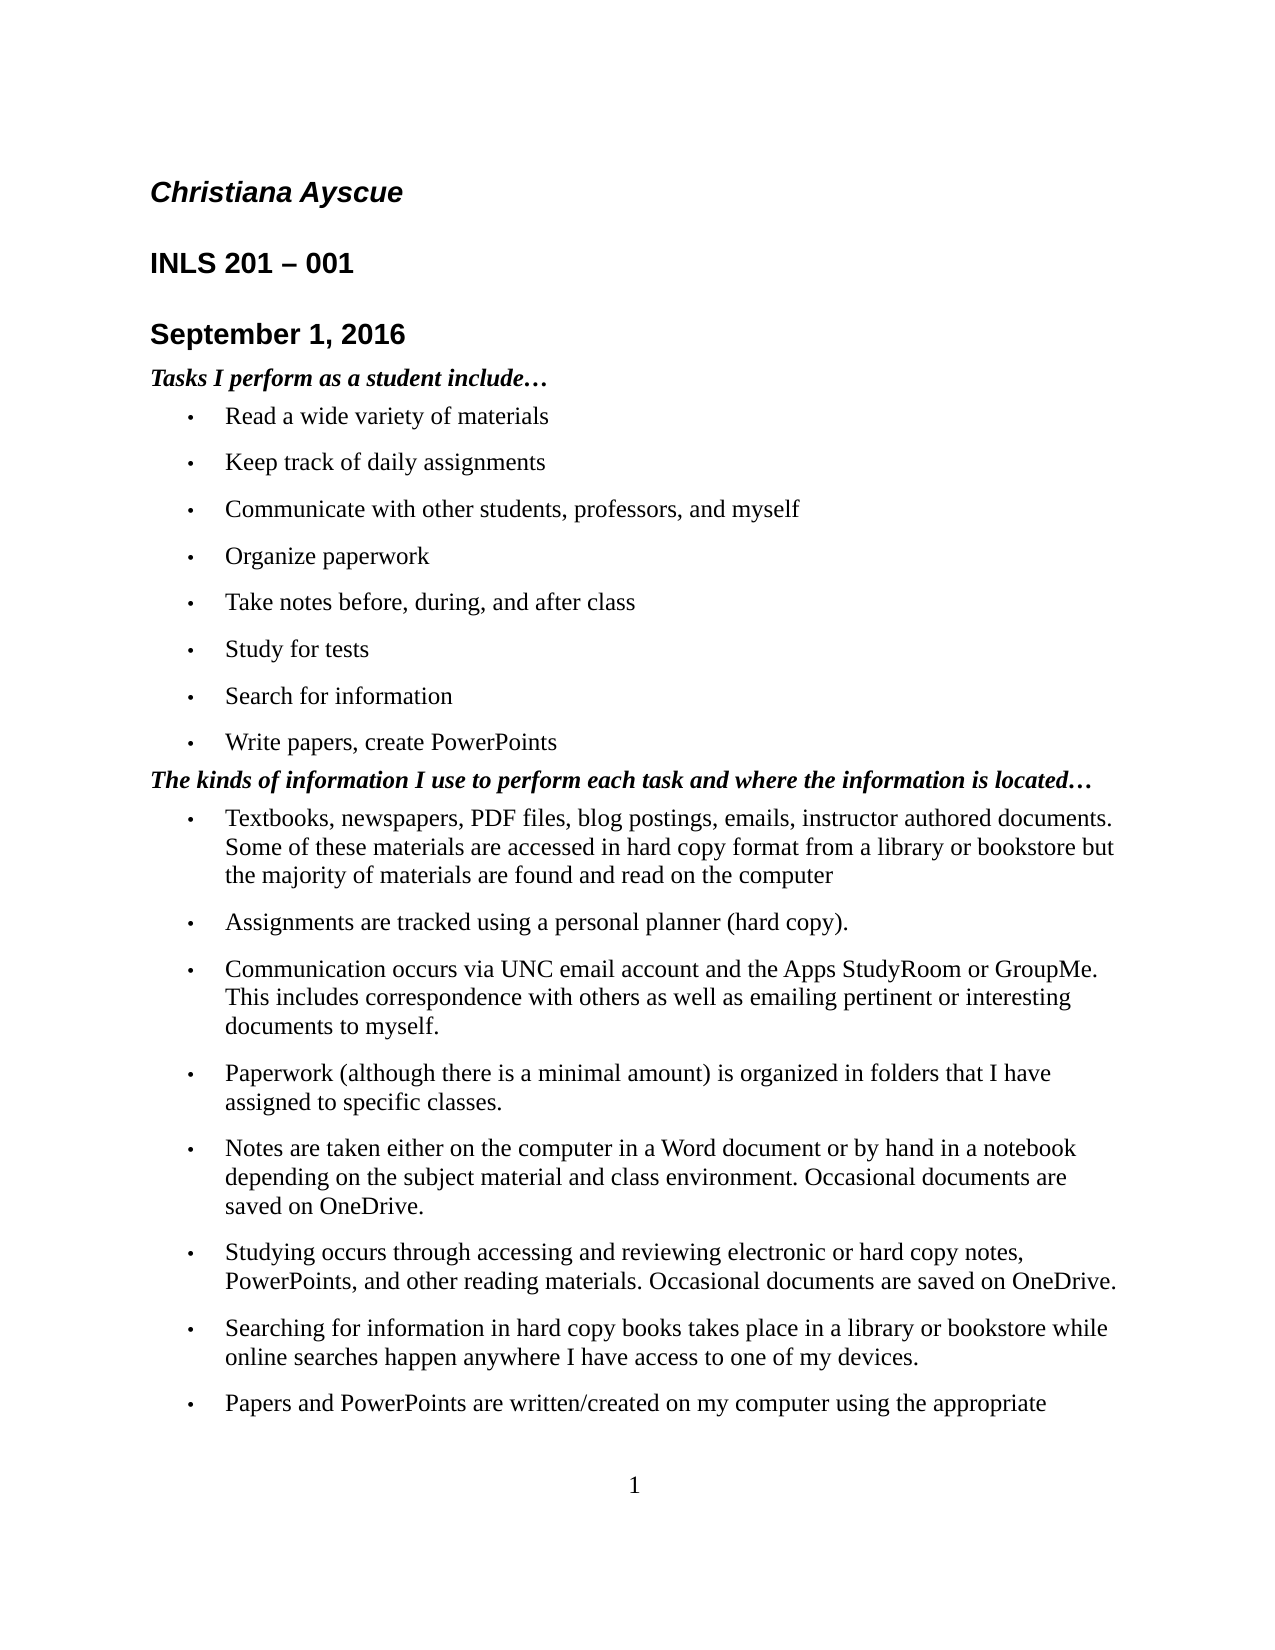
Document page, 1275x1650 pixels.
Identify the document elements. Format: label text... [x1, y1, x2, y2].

list Assignments are tracked using a personal planner (hard copy). [187, 907, 1125, 936]
list Study for tests [187, 634, 1125, 663]
text The kinds of information I use to perform each task and where the information is located… [150, 765, 1125, 794]
list Paperwork (although there is a minimal amount) is organized in folders that I have assigned to specific classes. [187, 1058, 1125, 1115]
list Keep track of daily assignments [187, 447, 1125, 476]
list Searching for information in hard copy books takes place in a library or bookstore while online searches happen anywhere I have access to one of my devices. [187, 1313, 1125, 1370]
list Papers and PowerPoints are written/created on my computer using the appropriate [187, 1388, 1125, 1417]
subtitle INLS 201 – 001 [150, 246, 1125, 279]
list Read a wide variety of materials [187, 401, 1125, 429]
list Search for information [187, 681, 1125, 709]
list Organize paperwork [187, 541, 1125, 569]
list Communication occurs via UNC email account and the Apps StudyRoom or GroupMe. This includes correspondence with others as well as emailing pertinent or interesting documents to myself. [187, 954, 1125, 1040]
subtitle Christiana Ayscue [150, 175, 1125, 208]
list Studying occurs through accessing and reviewing electronic or hard copy notes, PowerPoints, and other reading materials. Occasional documents are saved on OneDrive. [187, 1237, 1125, 1295]
list Communicate with other students, professors, and myself [187, 494, 1125, 523]
text Tasks I perform as a student include… [150, 363, 1125, 392]
list Notes are taken either on the computer in a Word document or by hand in a notebook depending on the subject material and class environment. Occasional documents are saved on OneDrive. [187, 1133, 1125, 1219]
list Write papers, create PowerPoints [187, 727, 1125, 756]
list Textbooks, newspapers, PDF files, blog postings, emails, instructor authored documents. Some of these materials are accessed in hard copy format from a library or bookstore but the majority of materials are found and read on the computer [187, 803, 1125, 889]
list Take notes before, during, and after class [187, 587, 1125, 616]
subtitle September 1, 2016 [150, 317, 1125, 351]
